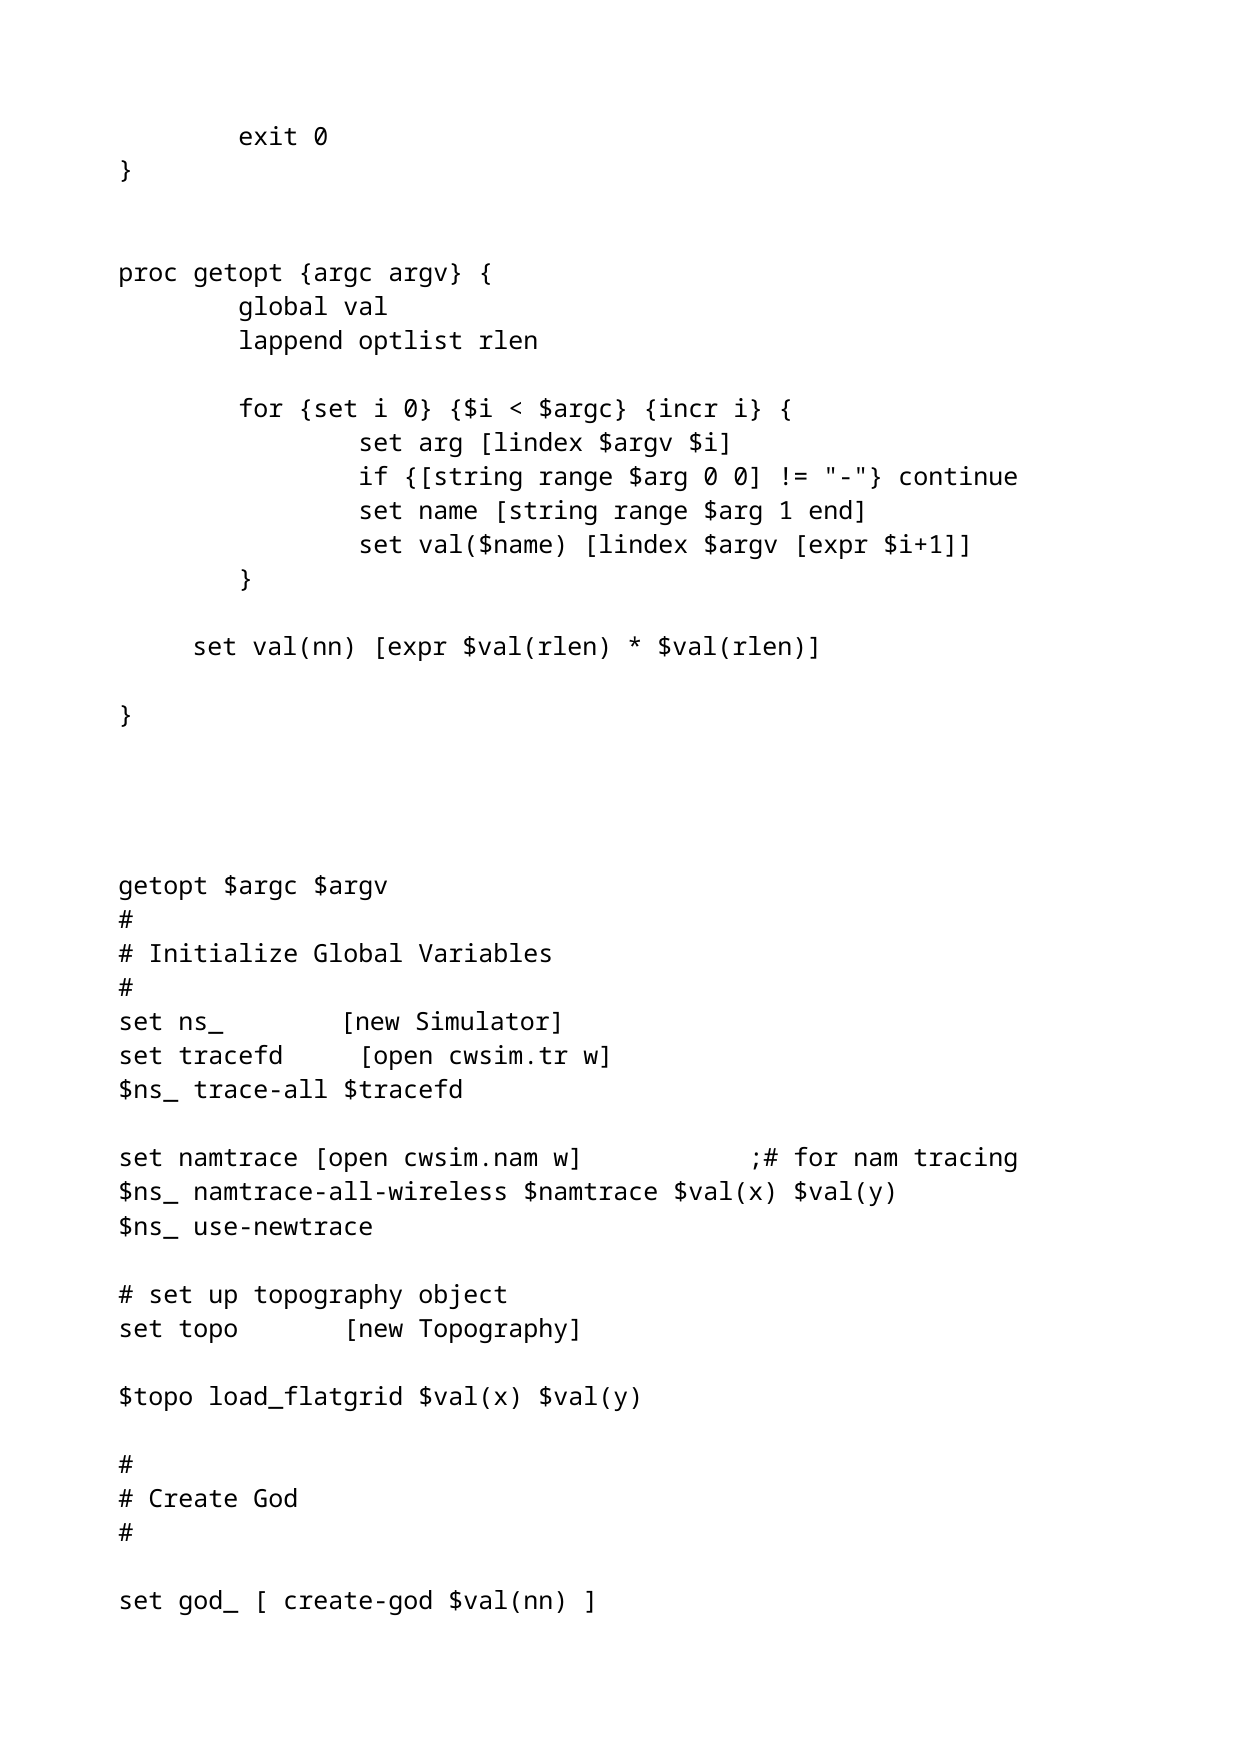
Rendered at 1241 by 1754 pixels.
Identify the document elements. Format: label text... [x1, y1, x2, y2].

text # Create God [118, 1481, 1122, 1515]
text set ns_ [new Simulator] [118, 1004, 1122, 1038]
text $topo load_flatgrid $val(x) $val(y) [118, 1378, 1122, 1412]
text proc getopt {argc argv} { [118, 254, 1122, 288]
text for {set i 0} {$i < $argc} {incr i} { [118, 391, 1122, 425]
text set name [string range $arg 1 end] [118, 493, 1122, 527]
text lappend optlist rlen [118, 322, 1122, 357]
text } [118, 697, 1122, 731]
text exit 0 [118, 118, 1122, 152]
text $ns_ use-newtrace [118, 1208, 1122, 1242]
text set arg [lindex $argv $i] [118, 425, 1122, 459]
text # set up topography object [118, 1276, 1122, 1310]
text # [118, 1515, 1122, 1549]
text $ns_ trace-all $tracefd [118, 1072, 1122, 1106]
text # [118, 902, 1122, 936]
text set topo [new Topography] [118, 1310, 1122, 1344]
text set god_ [ create-god $val(nn) ] [118, 1583, 1122, 1617]
text if {[string range $arg 0 0] != "-"} continue [118, 459, 1122, 493]
text } [118, 561, 1122, 595]
text # Initialize Global Variables [118, 936, 1122, 970]
text getopt $argc $argv [118, 867, 1122, 902]
text # [118, 1447, 1122, 1481]
text set val(nn) [expr $val(rlen) * $val(rlen)] [118, 629, 1122, 663]
text global val [118, 288, 1122, 322]
text set namtrace [open cwsim.nam w] ;# for nam tracing [118, 1140, 1122, 1174]
text set val($name) [lindex $argv [expr $i+1]] [118, 527, 1122, 561]
text set tracefd [open cwsim.tr w] [118, 1038, 1122, 1072]
text } [118, 152, 1122, 186]
text # [118, 970, 1122, 1004]
text $ns_ namtrace-all-wireless $namtrace $val(x) $val(y) [118, 1174, 1122, 1208]
